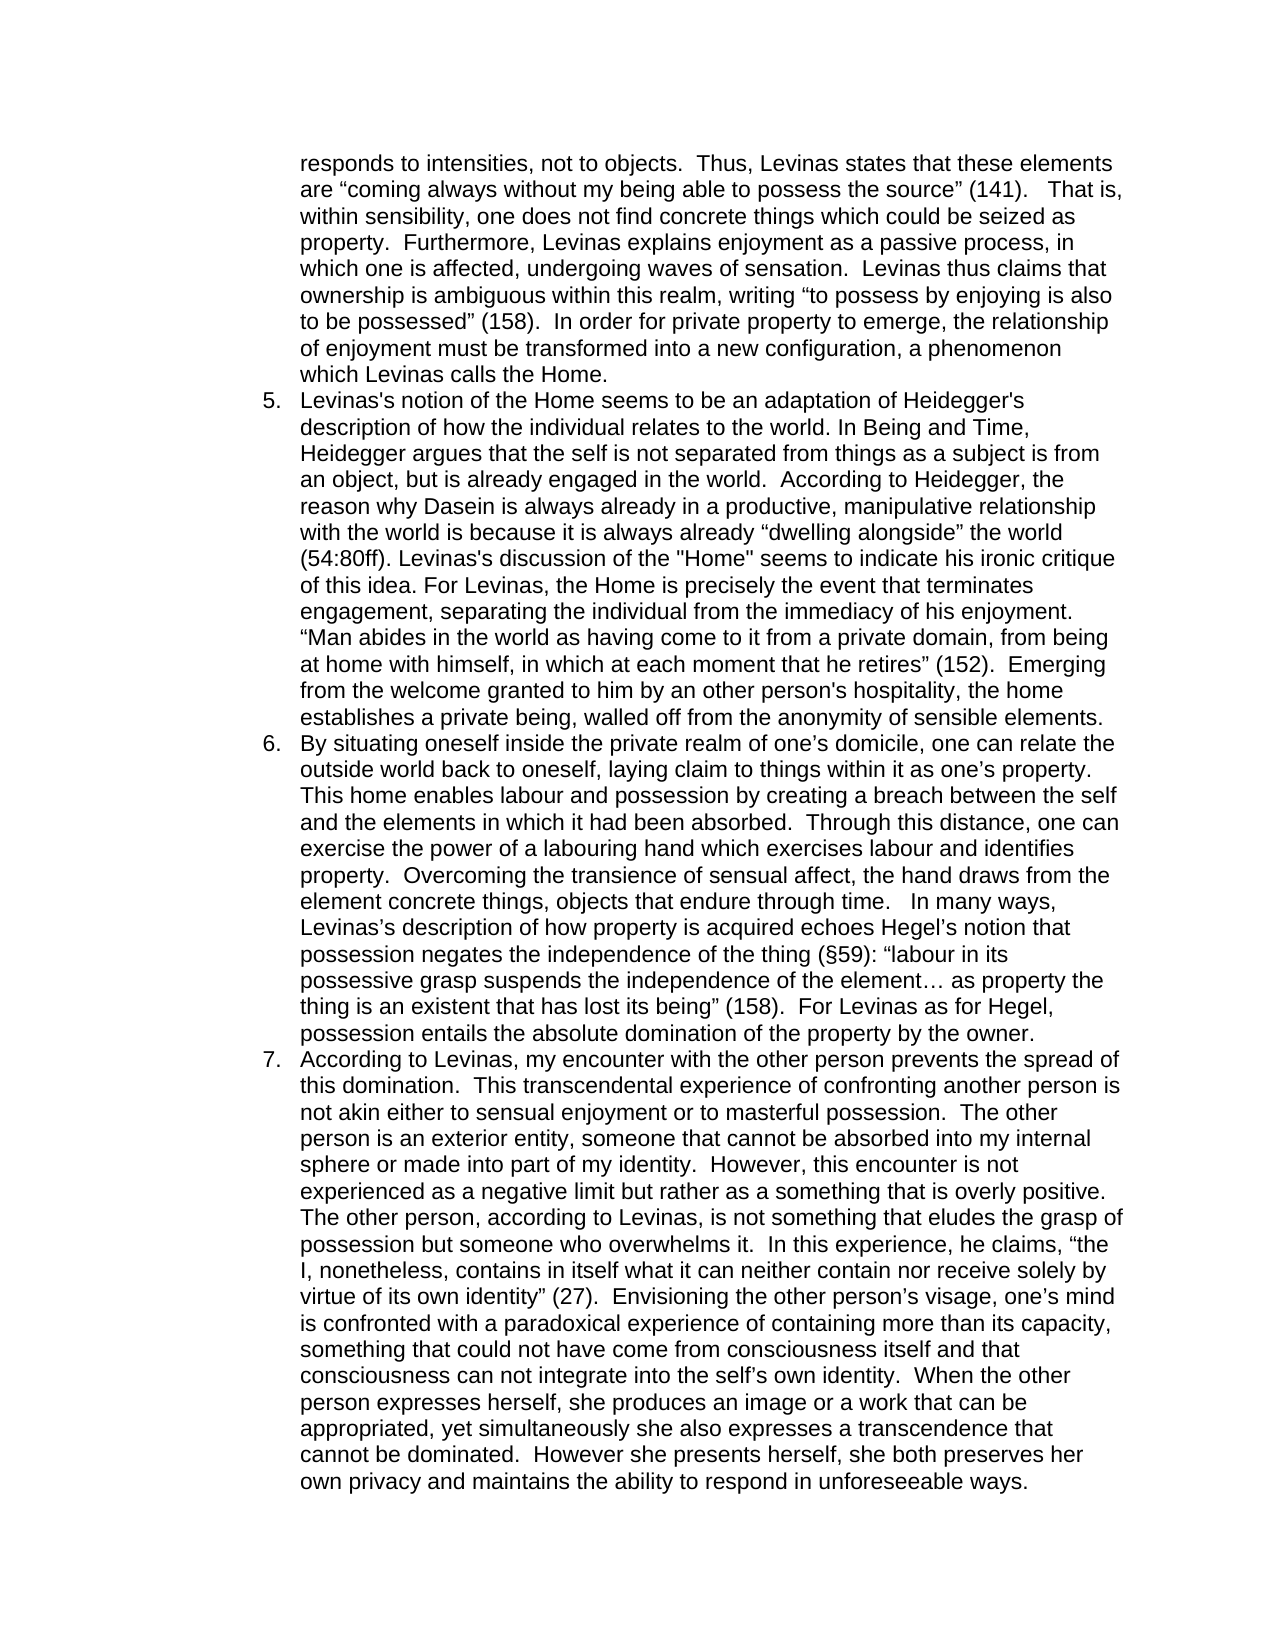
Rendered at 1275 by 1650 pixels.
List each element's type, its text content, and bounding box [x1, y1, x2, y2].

list Levinas's notion of the Home seems to be an adaptation of Heidegger's description of how the individual relates to the world. In Being and Time, Heidegger argues that the self is not separated from things as a subject is from an object, but is already engaged in the world. According to Heidegger, the reason why Dasein is always already in a productive, manipulative relationship with the world is because it is always already “dwelling alongside” the world (54:80ff). Levinas's discussion of the "Home" seems to indicate his ironic critique of this idea. For Levinas, the Home is precisely the event that terminates engagement, separating the individual from the immediacy of his enjoyment. “Man abides in the world as having come to it from a private domain, from being at home with himself, in which at each moment that he retires” (152). Emerging from the welcome granted to him by an other person's hospitality, the home establishes a private being, walled off from the anonymity of sensible elements. [262, 387, 1125, 730]
list According to Levinas, my encounter with the other person prevents the spread of this domination. This transcendental experience of confronting another person is not akin either to sensual enjoyment or to masterful possession. The other person is an exterior entity, someone that cannot be absorbed into my internal sphere or made into part of my identity. However, this encounter is not experienced as a negative limit but rather as a something that is overly positive. The other person, according to Levinas, is not something that eludes the grasp of possession but someone who overwhelms it. In this experience, he claims, “the I, nonetheless, contains in itself what it can neither contain nor receive solely by virtue of its own identity” (27). Envisioning the other person’s visage, one’s mind is confronted with a paradoxical experience of containing more than its capacity, something that could not have come from consciousness itself and that consciousness can not integrate into the self’s own identity. When the other person expresses herself, she produces an image or a work that can be appropriated, yet simultaneously she also expresses a transcendence that cannot be dominated. However she presents herself, she both preserves her own privacy and maintains the ability to respond in unforeseeable ways. [262, 1046, 1125, 1494]
list By situating oneself inside the private realm of one’s domicile, one can relate the outside world back to oneself, laying claim to things within it as one’s property. This home enables labour and possession by creating a breach between the self and the elements in which it had been absorbed. Through this distance, one can exercise the power of a labouring hand which exercises labour and identifies property. Overcoming the transience of sensual affect, the hand draws from the element concrete things, objects that endure through time. In many ways, Levinas’s description of how property is acquired echoes Hegel’s notion that possession negates the independence of the thing (§59): “labour in its possessive grasp suspends the independence of the element… as property the thing is an existent that has lost its being” (158). For Levinas as for Hegel, possession entails the absolute domination of the property by the owner. [262, 730, 1125, 1046]
list responds to intensities, not to objects. Thus, Levinas states that these elements are “coming always without my being able to possess the source” (141). That is, within sensibility, one does not find concrete things which could be seized as property. Furthermore, Levinas explains enjoyment as a passive process, in which one is affected, undergoing waves of sensation. Levinas thus claims that ownership is ambiguous within this realm, writing “to possess by enjoying is also to be possessed” (158). In order for private property to emerge, the relationship of enjoyment must be transformed into a new configuration, a phenomenon which Levinas calls the Home. [262, 150, 1125, 387]
